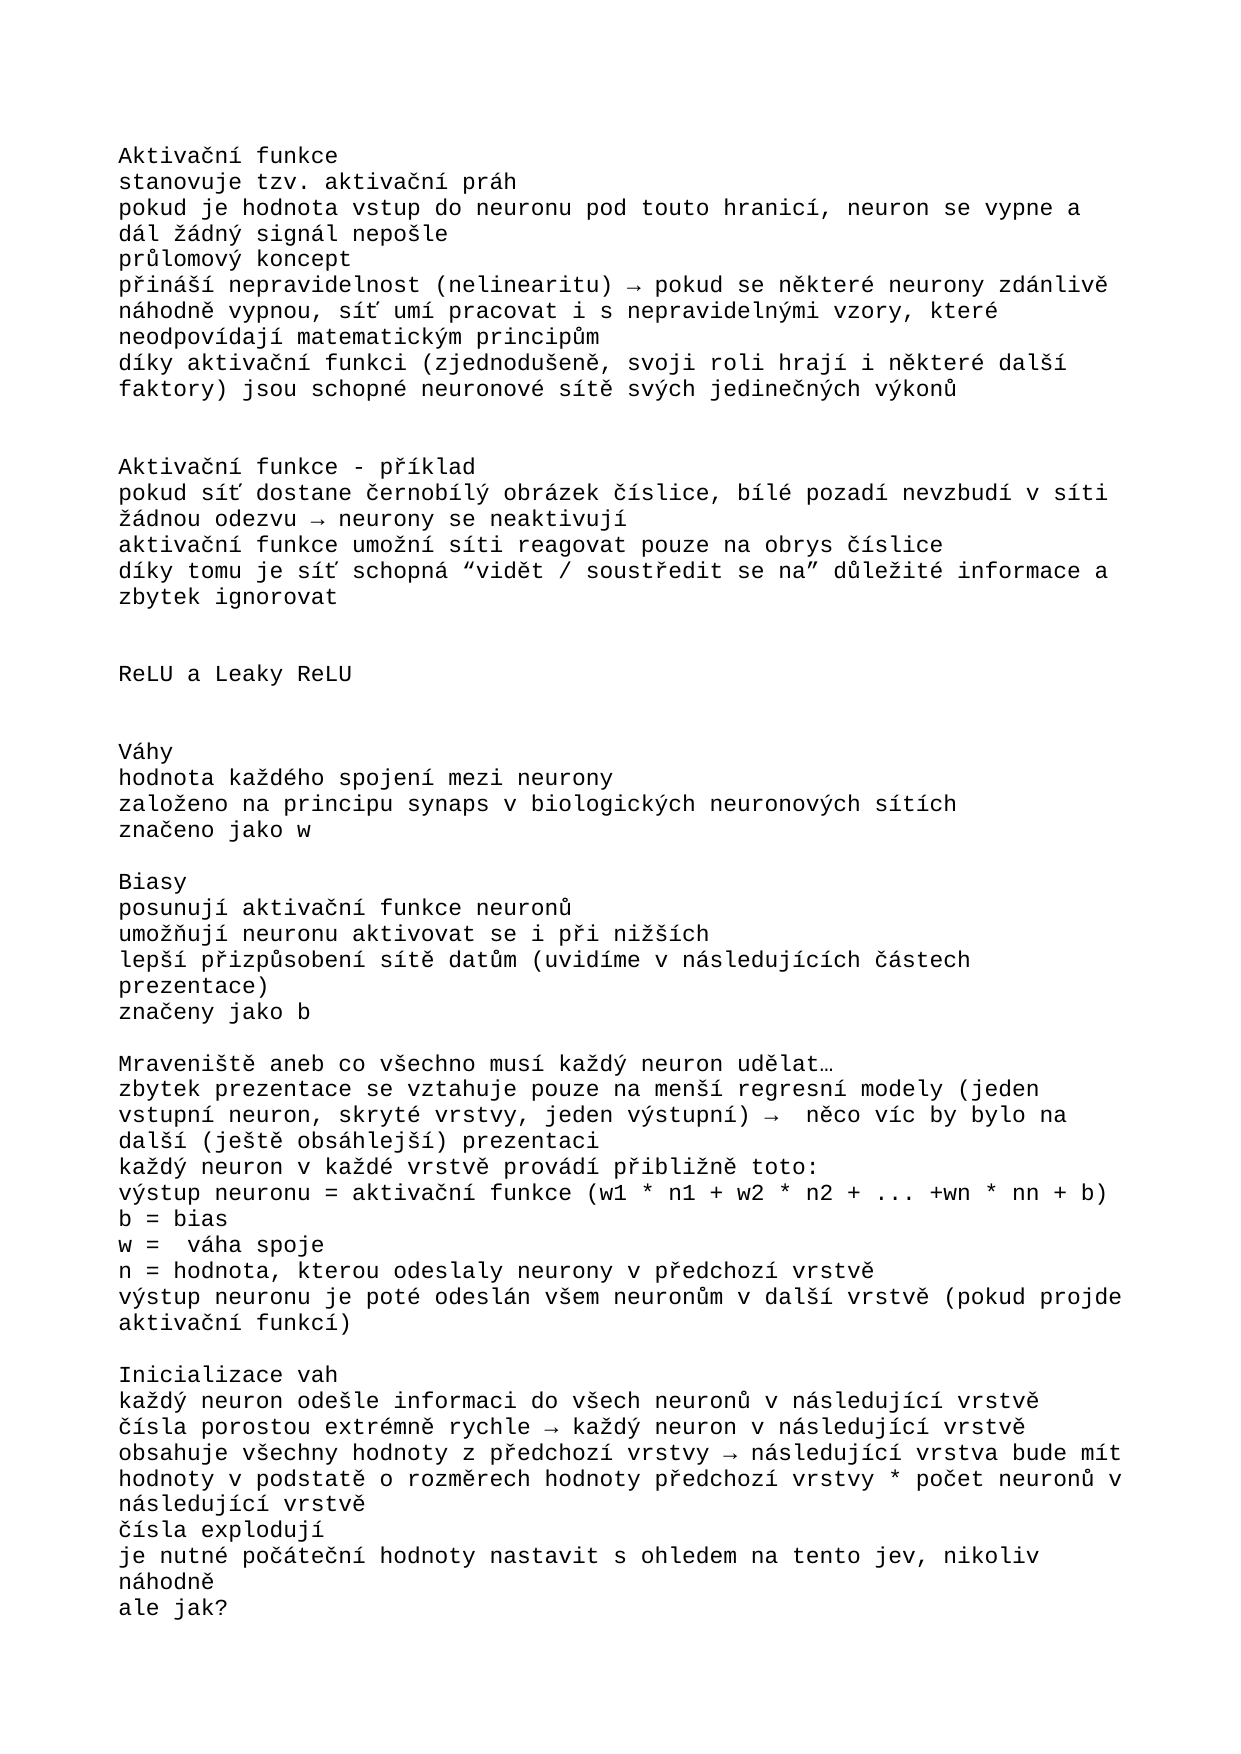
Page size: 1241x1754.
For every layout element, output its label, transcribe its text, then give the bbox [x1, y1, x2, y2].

text w = váha spoje [118, 1233, 1122, 1259]
text značeny jako b [118, 1000, 1122, 1026]
text posunují aktivační funkce neuronů [118, 896, 1122, 922]
text čísla porostou extrémně rychle → každý neuron v následující vrstvě obsahuje všechny hodnoty z předchozí vrstvy → následující vrstva bude mít hodnoty v podstatě o rozměrech hodnoty předchozí vrstvy * počet neuronů v následující vrstvě [118, 1415, 1122, 1519]
text lepší přizpůsobení sítě datům (uvidíme v následujících částech prezentace) [118, 948, 1122, 1000]
text čísla explodují [118, 1519, 1122, 1545]
text pokud síť dostane černobílý obrázek číslice, bílé pozadí nevzbudí v síti žádnou odezvu → neurony se neaktivují [118, 481, 1122, 533]
text n = hodnota, kterou odeslaly neurony v předchozí vrstvě [118, 1259, 1122, 1285]
text zbytek prezentace se vztahuje pouze na menší regresní modely (jeden vstupní neuron, skryté vrstvy, jeden výstupní) → něco víc by bylo na další (ještě obsáhlejší) prezentaci [118, 1078, 1122, 1156]
text Aktivační funkce [118, 144, 1122, 170]
text každý neuron v každé vrstvě provádí přibližně toto: [118, 1156, 1122, 1182]
text je nutné počáteční hodnoty nastavit s ohledem na tento jev, nikoliv náhodně [118, 1545, 1122, 1597]
text díky tomu je síť schopná “vidět / soustředit se na” důležité informace a zbytek ignorovat [118, 559, 1122, 611]
text umožňují neuronu aktivovat se i při nižších [118, 922, 1122, 948]
text značeno jako w [118, 818, 1122, 844]
text Mraveniště aneb co všechno musí každý neuron udělat… [118, 1052, 1122, 1078]
text Váhy [118, 741, 1122, 767]
text průlomový koncept [118, 248, 1122, 274]
text díky aktivační funkci (zjednodušeně, svoji roli hrají i některé další faktory) jsou schopné neuronové sítě svých jedinečných výkonů [118, 352, 1122, 403]
text Aktivační funkce - příklad [118, 455, 1122, 481]
text založeno na principu synaps v biologických neuronových sítích [118, 792, 1122, 818]
text každý neuron odešle informaci do všech neuronů v následující vrstvě [118, 1389, 1122, 1415]
text Inicializace vah [118, 1363, 1122, 1389]
text stanovuje tzv. aktivační práh [118, 170, 1122, 196]
text b = bias [118, 1207, 1122, 1233]
text výstup neuronu = aktivační funkce (w1 * n1 + w2 * n2 + ... +wn * nn + b) [118, 1182, 1122, 1207]
text Biasy [118, 870, 1122, 896]
text výstup neuronu je poté odeslán všem neuronům v další vrstvě (pokud projde aktivační funkcí) [118, 1285, 1122, 1337]
text pokud je hodnota vstup do neuronu pod touto hranicí, neuron se vypne a dál žádný signál nepošle [118, 196, 1122, 248]
text aktivační funkce umožní síti reagovat pouze na obrys číslice [118, 533, 1122, 559]
text hodnota každého spojení mezi neurony [118, 767, 1122, 792]
text ReLU a Leaky ReLU [118, 663, 1122, 689]
text ale jak? [118, 1597, 1122, 1622]
text přináší nepravidelnost (nelinearitu) → pokud se některé neurony zdánlivě náhodně vypnou, síť umí pracovat i s nepravidelnými vzory, které neodpovídají matematickým principům [118, 274, 1122, 352]
